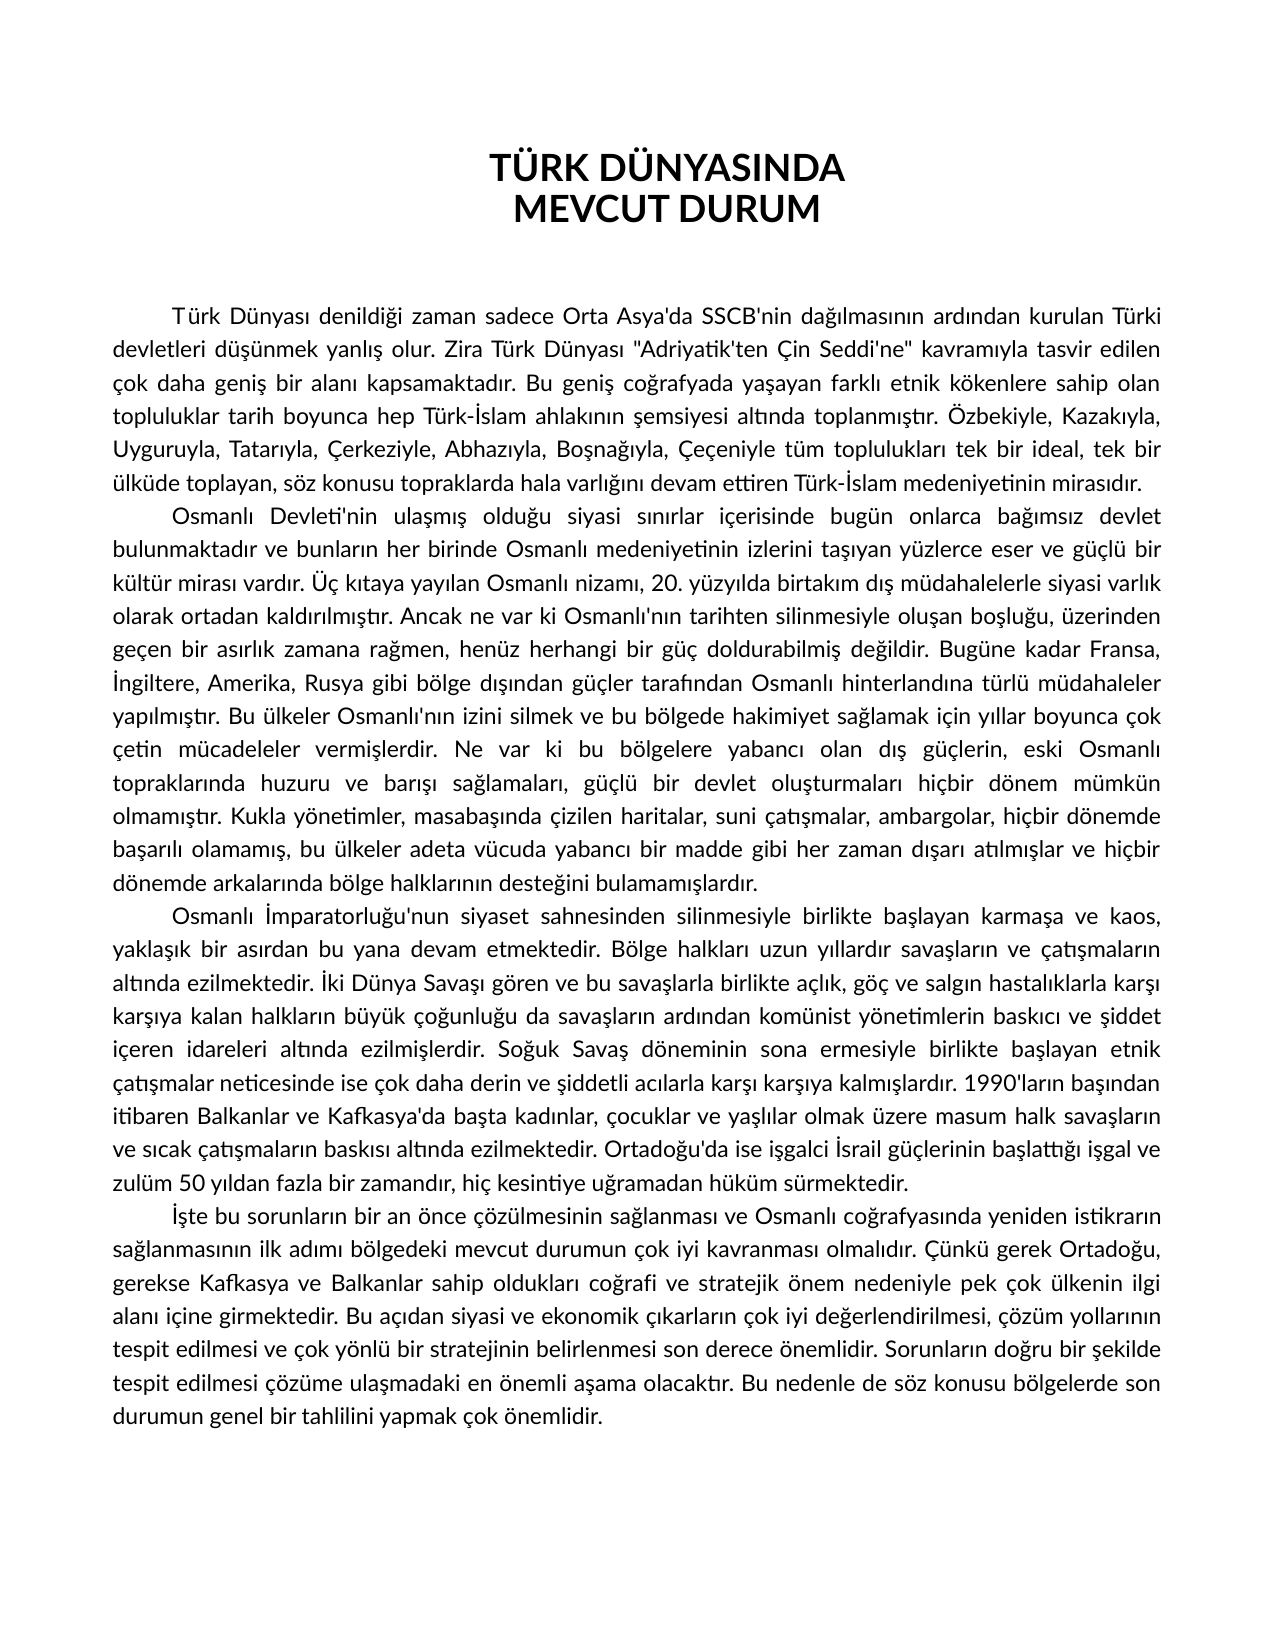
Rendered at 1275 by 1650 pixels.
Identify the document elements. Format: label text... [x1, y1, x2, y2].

text TÜRK DÜNYASINDA [112, 148, 1162, 189]
text MEVCUT DURUM [112, 189, 1162, 231]
text Osmanlı İmparatorluğu'nun siyaset sahnesinden silinmesiyle birlikte başlayan karmaşa ve kaos, yaklaşık bir asırdan bu yana devam etmektedir. Bölge halkları uzun yıllardır savaşların ve çatışmaların altında ezilmektedir. İki Dünya Savaşı gören ve bu savaşlarla birlikte açlık, göç ve salgın hastalıklarla karşı karşıya kalan halkların büyük çoğunluğu da savaşların ardından komünist yönetimlerin baskıcı ve şiddet içeren idareleri altında ezilmişlerdir. Soğuk Savaş döneminin sona ermesiyle birlikte başlayan etnik çatışmalar neticesinde ise çok daha derin ve şiddetli acılarla karşı karşıya kalmışlardır. 1990'ların başından itibaren Balkanlar ve Kafkasya'da başta kadınlar, çocuklar ve yaşlılar olmak üzere masum halk savaşların ve sıcak çatışmaların baskısı altında ezilmektedir. Ortadoğu'da ise işgalci İsrail güçlerinin başlattığı işgal ve zulüm 50 yıldan fazla bir zamandır, hiç kesintiye uğramadan hüküm sürmektedir. [112, 898, 1162, 1198]
text Osmanlı Devleti'nin ulaşmış olduğu siyasi sınırlar içerisinde bugün onlarca bağımsız devlet bulunmaktadır ve bunların her birinde Osmanlı medeniyetinin izlerini taşıyan yüzlerce eser ve güçlü bir kültür mirası vardır. Üç kıtaya yayılan Osmanlı nizamı, 20. yüzyılda birtakım dış müdahalelerle siyasi varlık olarak ortadan kaldırılmıştır. Ancak ne var ki Osmanlı'nın tarihten silinmesiyle oluşan boşluğu, üzerinden geçen bir asırlık zamana rağmen, henüz herhangi bir güç doldurabilmiş değildir. Bugüne kadar Fransa, İngiltere, Amerika, Rusya gibi bölge dışından güçler tarafından Osmanlı hinterlandına türlü müdahaleler yapılmıştır. Bu ülkeler Osmanlı'nın izini silmek ve bu bölgede hakimiyet sağlamak için yıllar boyunca çok çetin mücadeleler vermişlerdir. Ne var ki bu bölgelere yabancı olan dış güçlerin, eski Osmanlı topraklarında huzuru ve barışı sağlamaları, güçlü bir devlet oluşturmaları hiçbir dönem mümkün olmamıştır. Kukla yönetimler, masabaşında çizilen haritalar, suni çatışmalar, ambargolar, hiçbir dönemde başarılı olamamış, bu ülkeler adeta vücuda yabancı bir madde gibi her zaman dışarı atılmışlar ve hiçbir dönemde arkalarında bölge halklarının desteğini bulamamışlardır. [112, 498, 1162, 898]
text İşte bu sorunların bir an önce çözülmesinin sağlanması ve Osmanlı coğrafyasında yeniden istikrarın sağlanmasının ilk adımı bölgedeki mevcut durumun çok iyi kavranması olmalıdır. Çünkü gerek Ortadoğu, gerekse Kafkasya ve Balkanlar sahip oldukları coğrafi ve stratejik önem nedeniyle pek çok ülkenin ilgi alanı içine girmektedir. Bu açıdan siyasi ve ekonomik çıkarların çok iyi değerlendirilmesi, çözüm yollarının tespit edilmesi ve çok yönlü bir stratejinin belirlenmesi son derece önemlidir. Sorunların doğru bir şekilde tespit edilmesi çözüme ulaşmadaki en önemli aşama olacaktır. Bu nedenle de söz konusu bölgelerde son durumun genel bir tahlilini yapmak çok önemlidir. [112, 1198, 1162, 1431]
text Türk Dünyası denildiği zaman sadece Orta Asya'da SSCB'nin dağılmasının ardından kurulan Türki devletleri düşünmek yanlış olur. Zira Türk Dünyası "Adriyatik'ten Çin Seddi'ne" kavramıyla tasvir edilen çok daha geniş bir alanı kapsamaktadır. Bu geniş coğrafyada yaşayan farklı etnik kökenlere sahip olan topluluklar tarih boyunca hep Türk-İslam ahlakının şemsiyesi altında toplanmıştır. Özbekiyle, Kazakıyla, Uyguruyla, Tatarıyla, Çerkeziyle, Abhazıyla, Boşnağıyla, Çeçeniyle tüm toplulukları tek bir ideal, tek bir ülküde toplayan, söz konusu topraklarda hala varlığını devam ettiren Türk-İslam medeniyetinin mirasıdır. [112, 298, 1162, 498]
